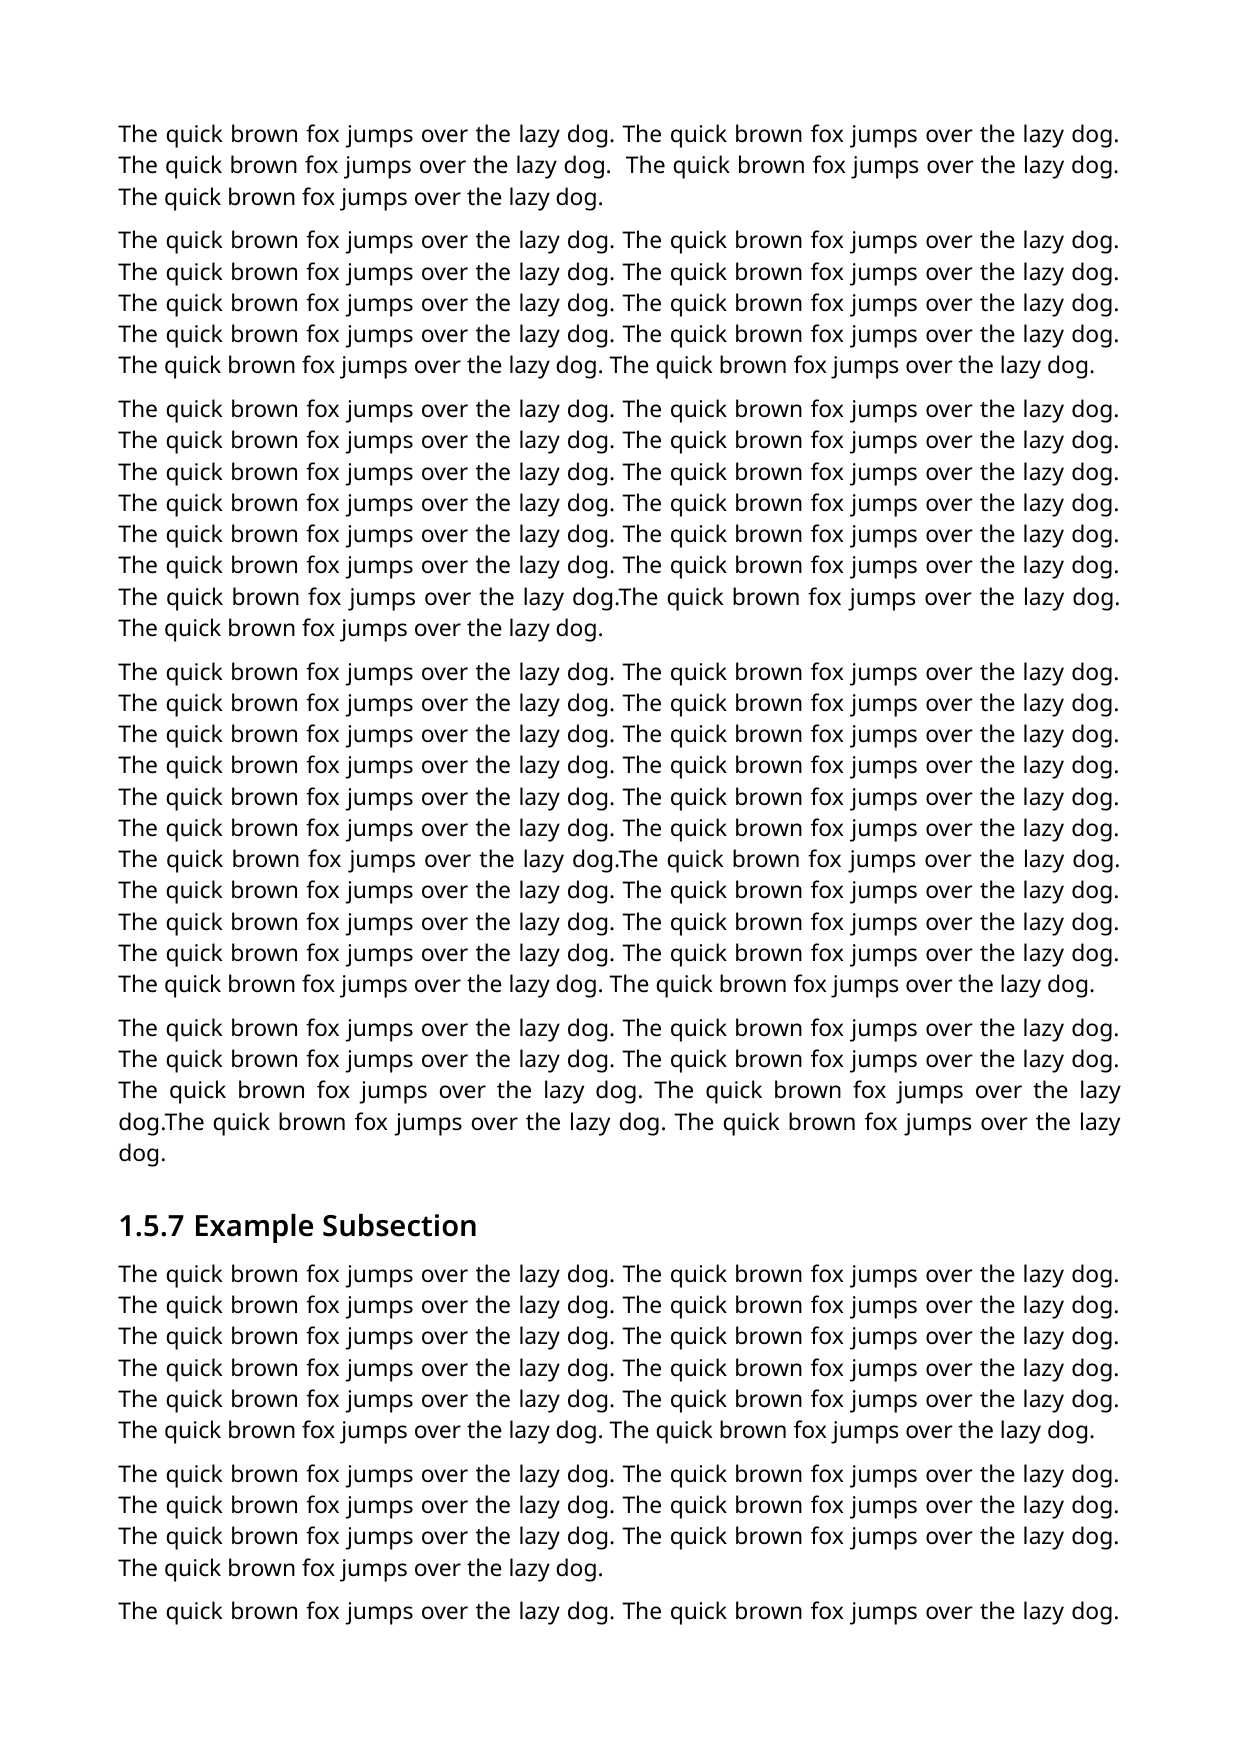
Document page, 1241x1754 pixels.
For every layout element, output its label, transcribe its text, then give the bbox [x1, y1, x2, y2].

text The quick brown fox jumps over the lazy dog. The quick brown fox jumps over the lazy dog. The quick brown fox jumps over the lazy dog. The quick brown fox jumps over the lazy dog. The quick brown fox jumps over the lazy dog. The quick brown fox jumps over the lazy dog. The quick brown fox jumps over the lazy dog. The quick brown fox jumps over the lazy dog. The quick brown fox jumps over the lazy dog. The quick brown fox jumps over the lazy dog. The quick brown fox jumps over the lazy dog. The quick brown fox jumps over the lazy dog. [118, 1258, 1122, 1445]
text The quick brown fox jumps over the lazy dog. The quick brown fox jumps over the lazy dog. The quick brown fox jumps over the lazy dog. The quick brown fox jumps over the lazy dog. The quick brown fox jumps over the lazy dog. The quick brown fox jumps over the lazy dog. The quick brown fox jumps over the lazy dog. The quick brown fox jumps over the lazy dog. The quick brown fox jumps over the lazy dog. The quick brown fox jumps over the lazy dog. The quick brown fox jumps over the lazy dog. The quick brown fox jumps over the lazy dog. The quick brown fox jumps over the lazy dog.The quick brown fox jumps over the lazy dog. The quick brown fox jumps over the lazy dog. [118, 393, 1122, 643]
subtitle Example Subsection [118, 1206, 1122, 1245]
text The quick brown fox jumps over the lazy dog. The quick brown fox jumps over the lazy dog. The quick brown fox jumps over the lazy dog. The quick brown fox jumps over the lazy dog. The quick brown fox jumps over the lazy dog. The quick brown fox jumps over the lazy dog. The quick brown fox jumps over the lazy dog. [118, 1458, 1122, 1583]
text The quick brown fox jumps over the lazy dog. The quick brown fox jumps over the lazy dog. [118, 1595, 1122, 1627]
text The quick brown fox jumps over the lazy dog. The quick brown fox jumps over the lazy dog. The quick brown fox jumps over the lazy dog. The quick brown fox jumps over the lazy dog. The quick brown fox jumps over the lazy dog. The quick brown fox jumps over the lazy dog. The quick brown fox jumps over the lazy dog. The quick brown fox jumps over the lazy dog. The quick brown fox jumps over the lazy dog. The quick brown fox jumps over the lazy dog. The quick brown fox jumps over the lazy dog. The quick brown fox jumps over the lazy dog. The quick brown fox jumps over the lazy dog.The quick brown fox jumps over the lazy dog. The quick brown fox jumps over the lazy dog. The quick brown fox jumps over the lazy dog. The quick brown fox jumps over the lazy dog. The quick brown fox jumps over the lazy dog. The quick brown fox jumps over the lazy dog. The quick brown fox jumps over the lazy dog. The quick brown fox jumps over the lazy dog. The quick brown fox jumps over the lazy dog. [118, 656, 1122, 999]
text The quick brown fox jumps over the lazy dog. The quick brown fox jumps over the lazy dog. The quick brown fox jumps over the lazy dog. The quick brown fox jumps over the lazy dog. The quick brown fox jumps over the lazy dog. The quick brown fox jumps over the lazy dog.The quick brown fox jumps over the lazy dog. The quick brown fox jumps over the lazy dog. [118, 1012, 1122, 1168]
text The quick brown fox jumps over the lazy dog. The quick brown fox jumps over the lazy dog. The quick brown fox jumps over the lazy dog. The quick brown fox jumps over the lazy dog. The quick brown fox jumps over the lazy dog. [118, 118, 1122, 212]
text The quick brown fox jumps over the lazy dog. The quick brown fox jumps over the lazy dog. The quick brown fox jumps over the lazy dog. The quick brown fox jumps over the lazy dog. The quick brown fox jumps over the lazy dog. The quick brown fox jumps over the lazy dog. The quick brown fox jumps over the lazy dog. The quick brown fox jumps over the lazy dog. The quick brown fox jumps over the lazy dog. The quick brown fox jumps over the lazy dog. [118, 224, 1122, 381]
